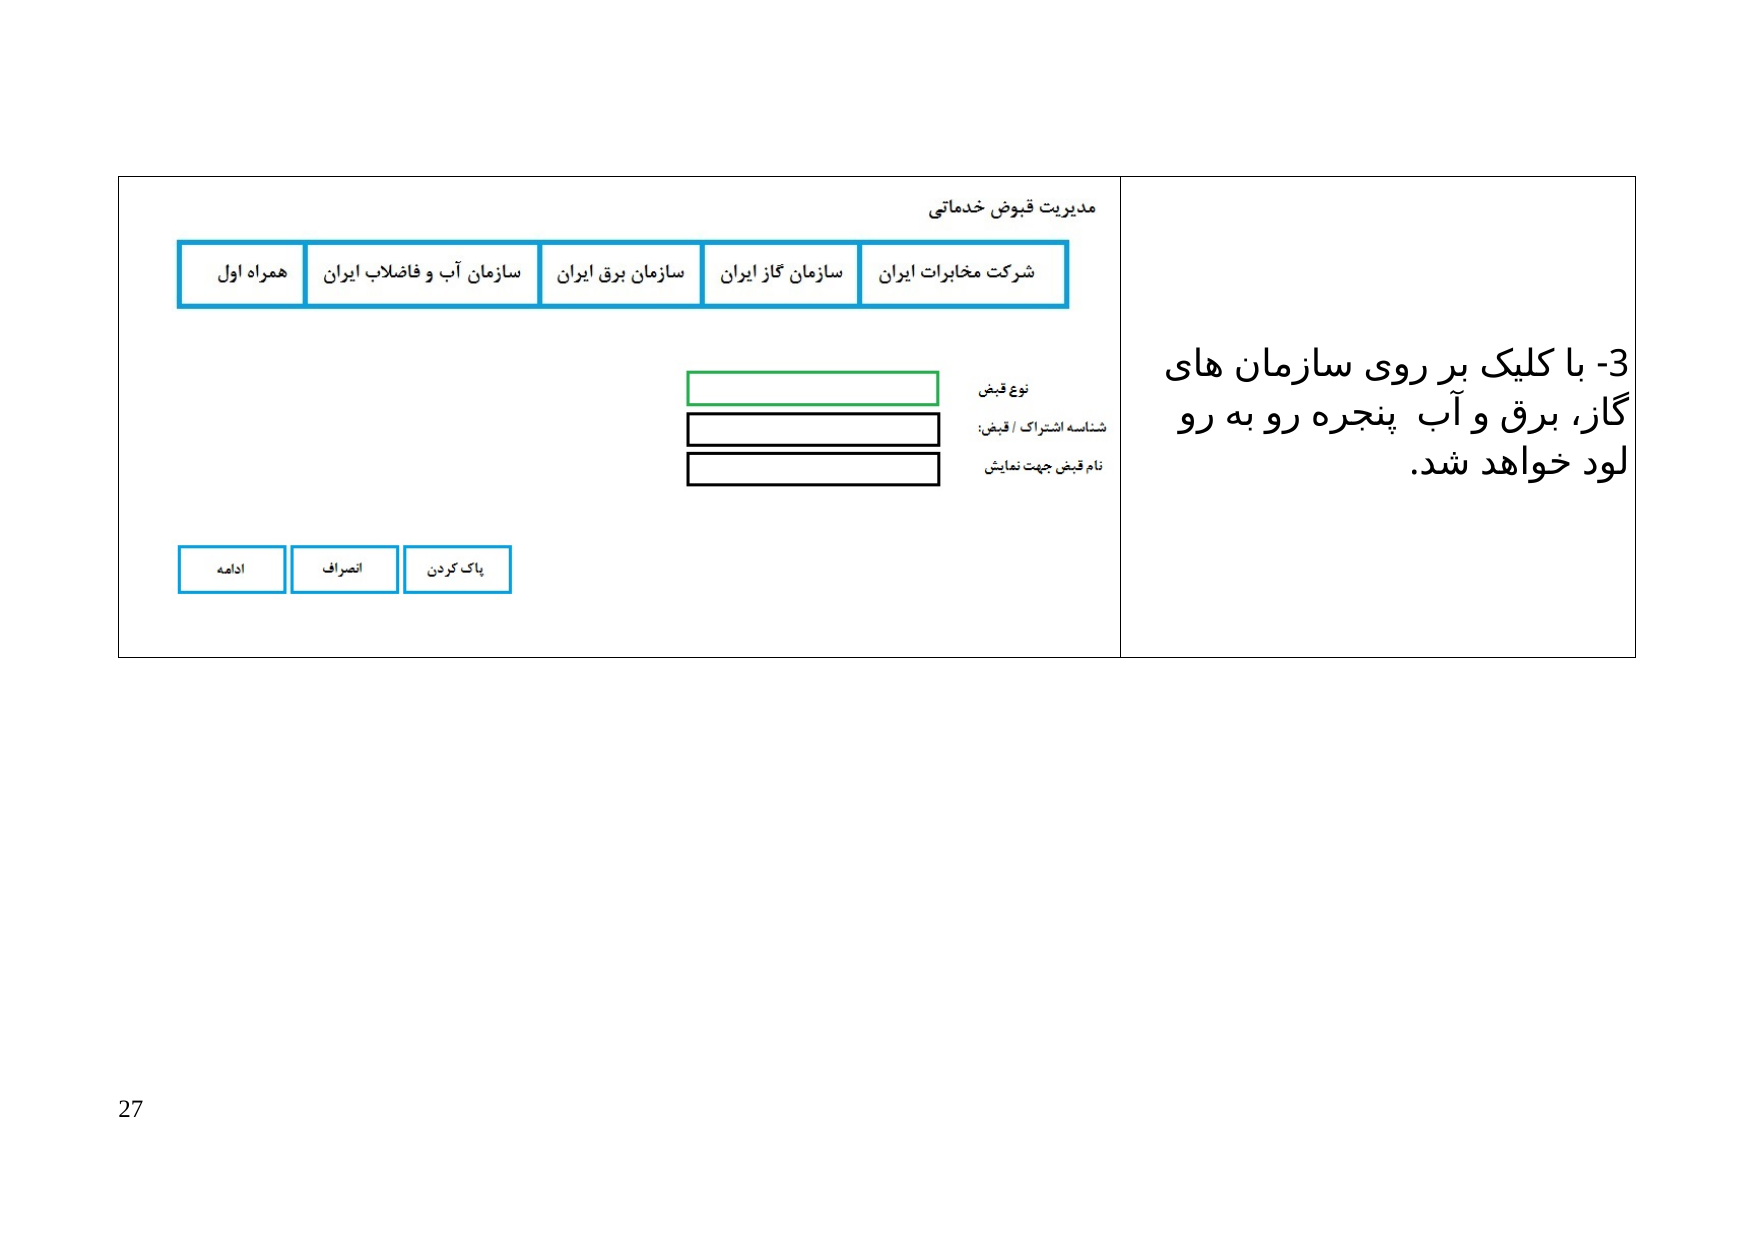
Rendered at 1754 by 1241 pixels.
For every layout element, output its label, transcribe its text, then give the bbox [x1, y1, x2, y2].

table_cell [119, 177, 1120, 657]
picture [123, 182, 1115, 600]
table_cell 3- با کلیک بر روی سازمان های گاز، برق و آب پنجره رو به رو لود خواهد شد. [1121, 177, 1635, 657]
